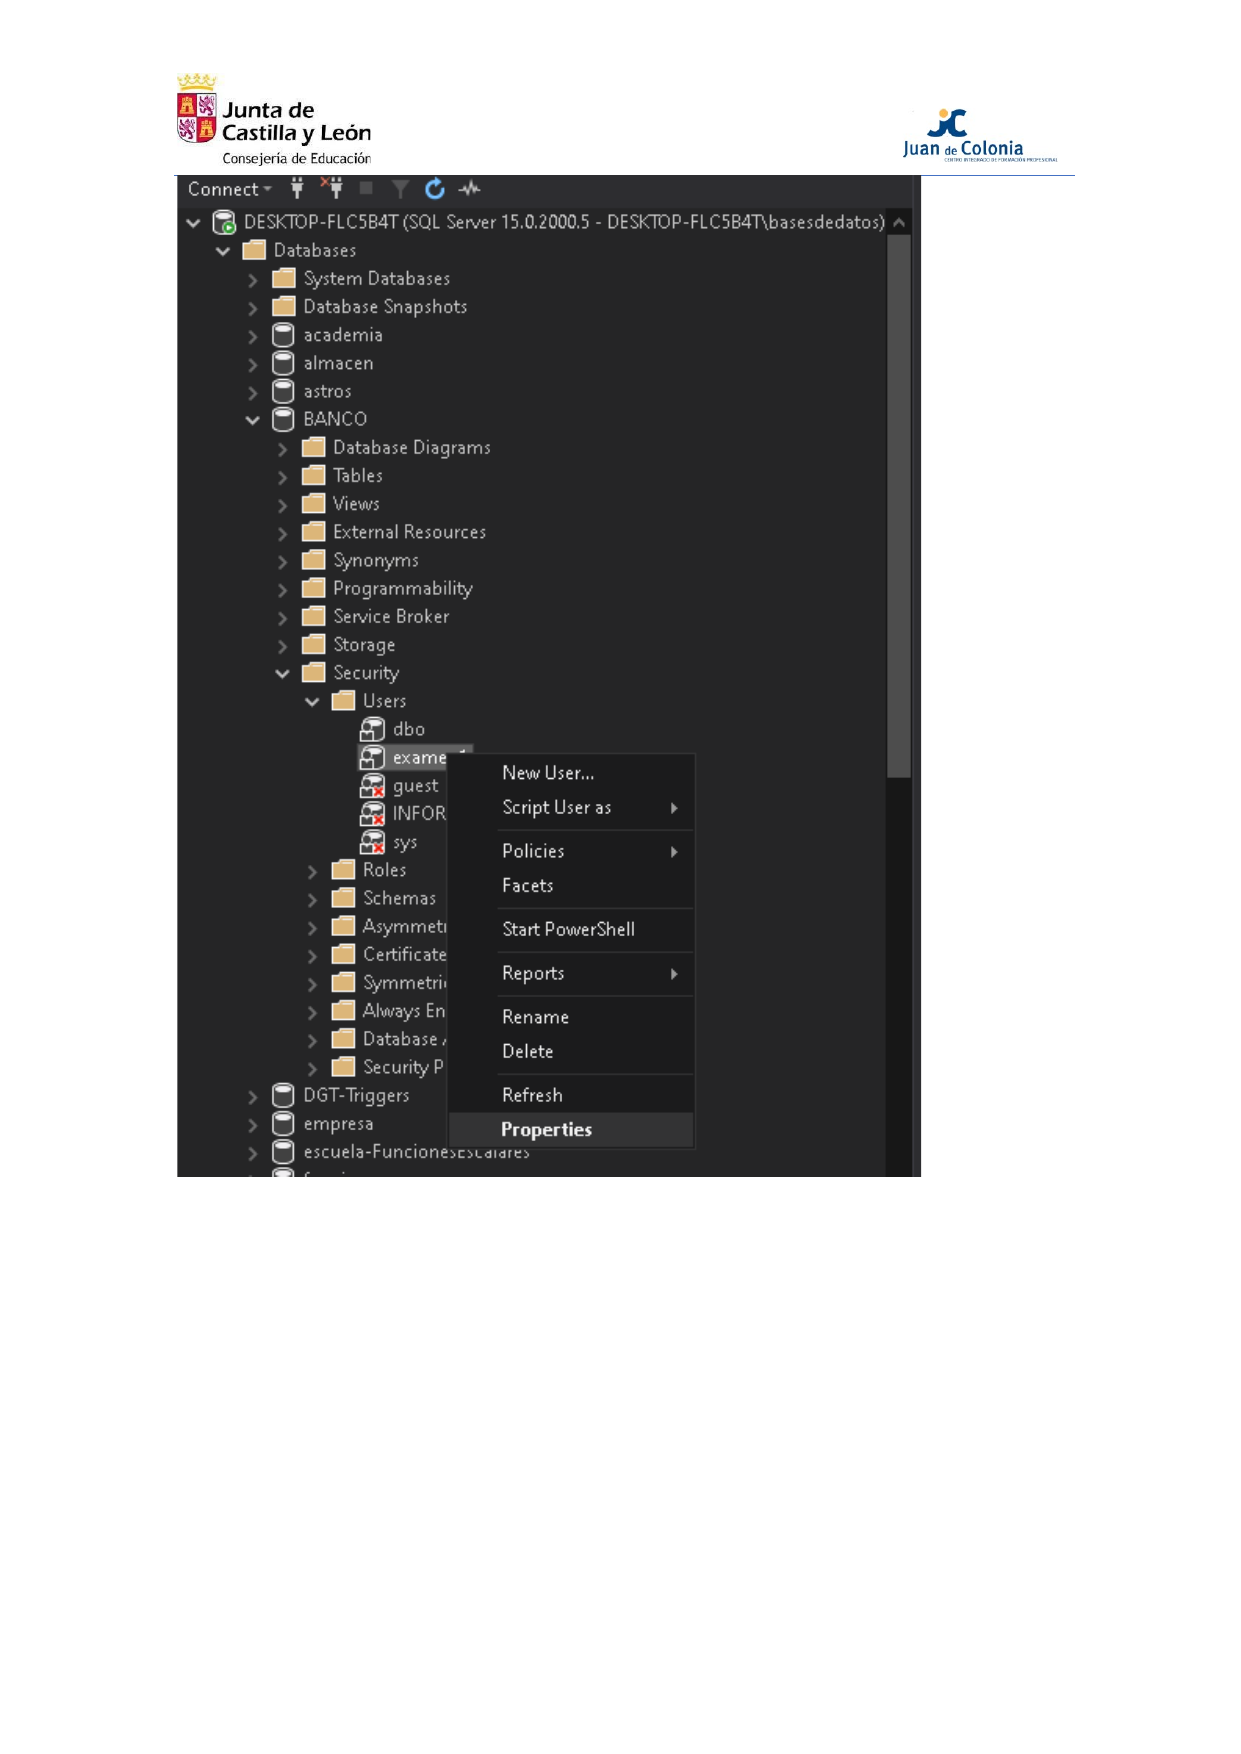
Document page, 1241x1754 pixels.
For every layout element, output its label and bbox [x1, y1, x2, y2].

picture [902, 108, 1058, 162]
picture [177, 73, 371, 166]
picture [177, 175, 922, 1177]
